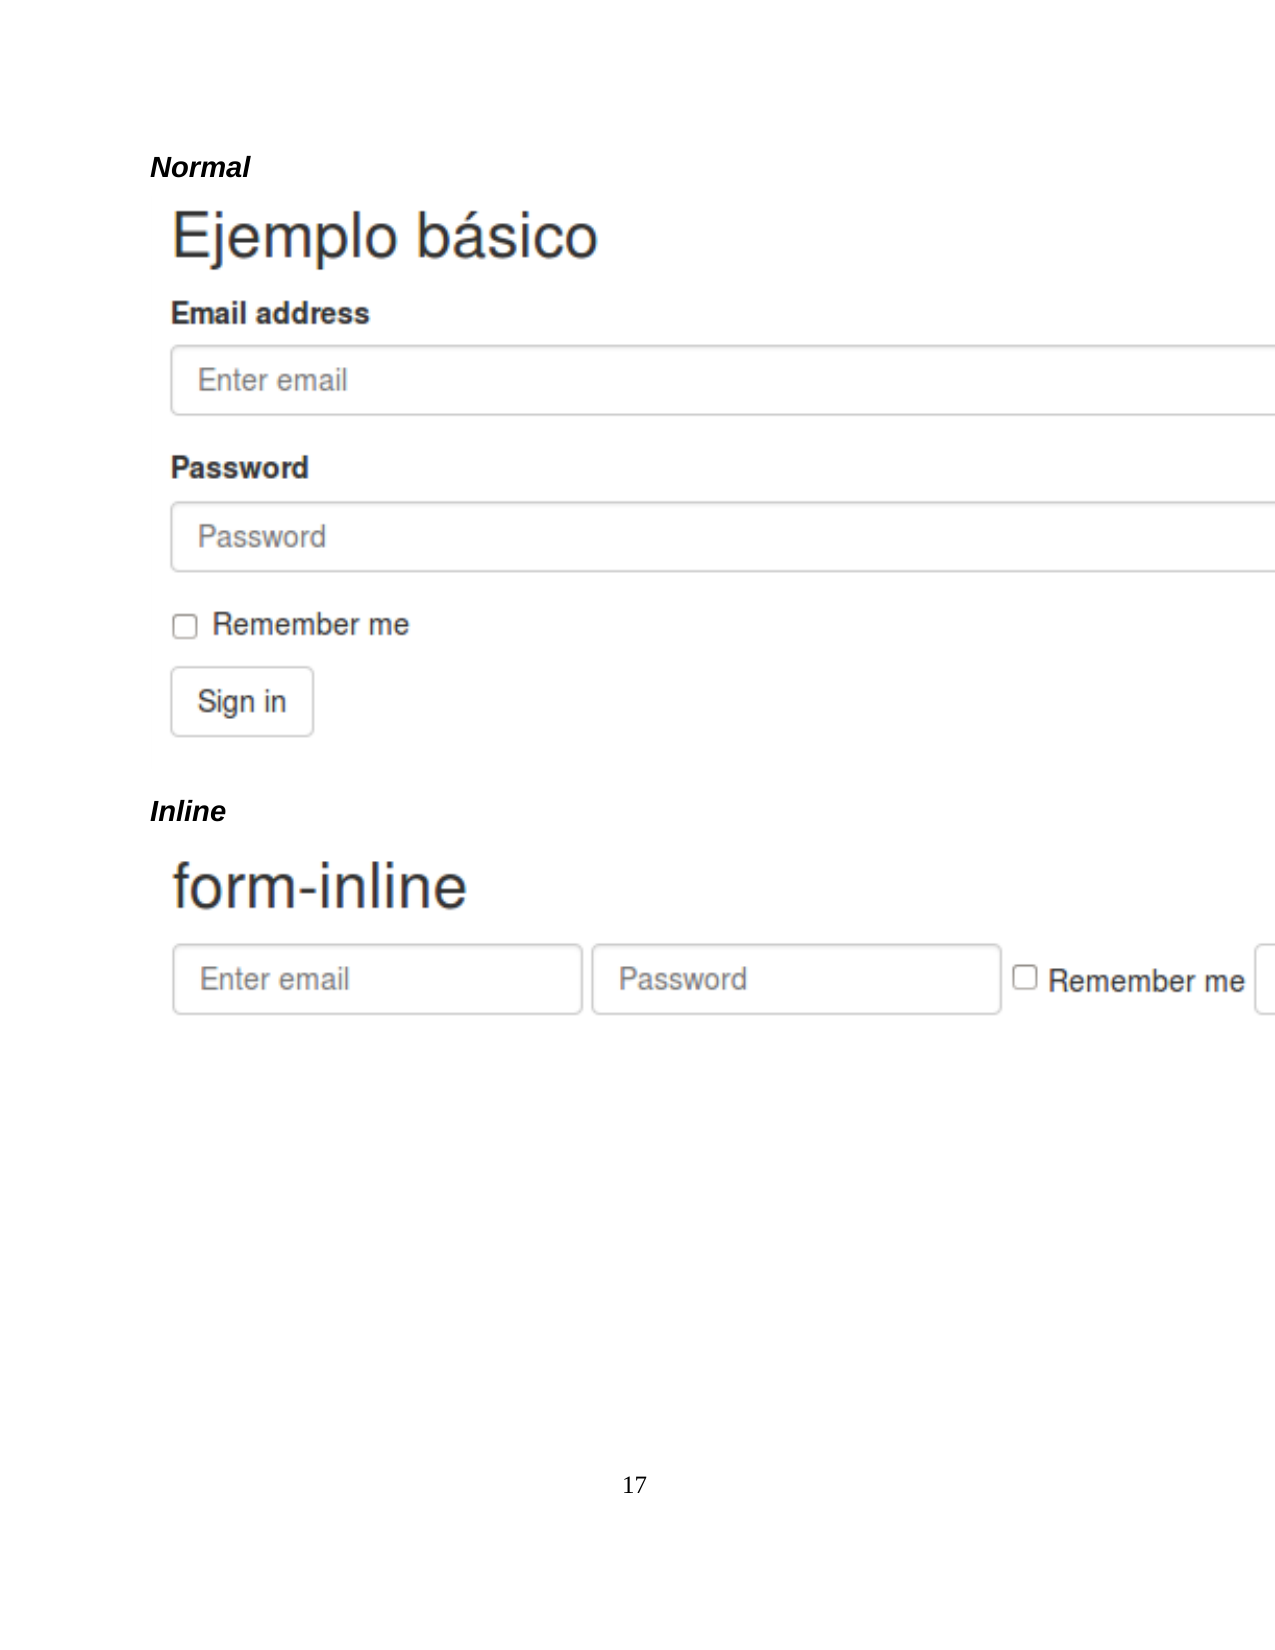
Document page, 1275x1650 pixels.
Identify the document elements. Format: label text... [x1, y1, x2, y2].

picture [150, 196, 1275, 769]
picture [150, 840, 1275, 1047]
subtitle Normal [150, 150, 1125, 183]
subtitle Inline [150, 794, 1125, 827]
